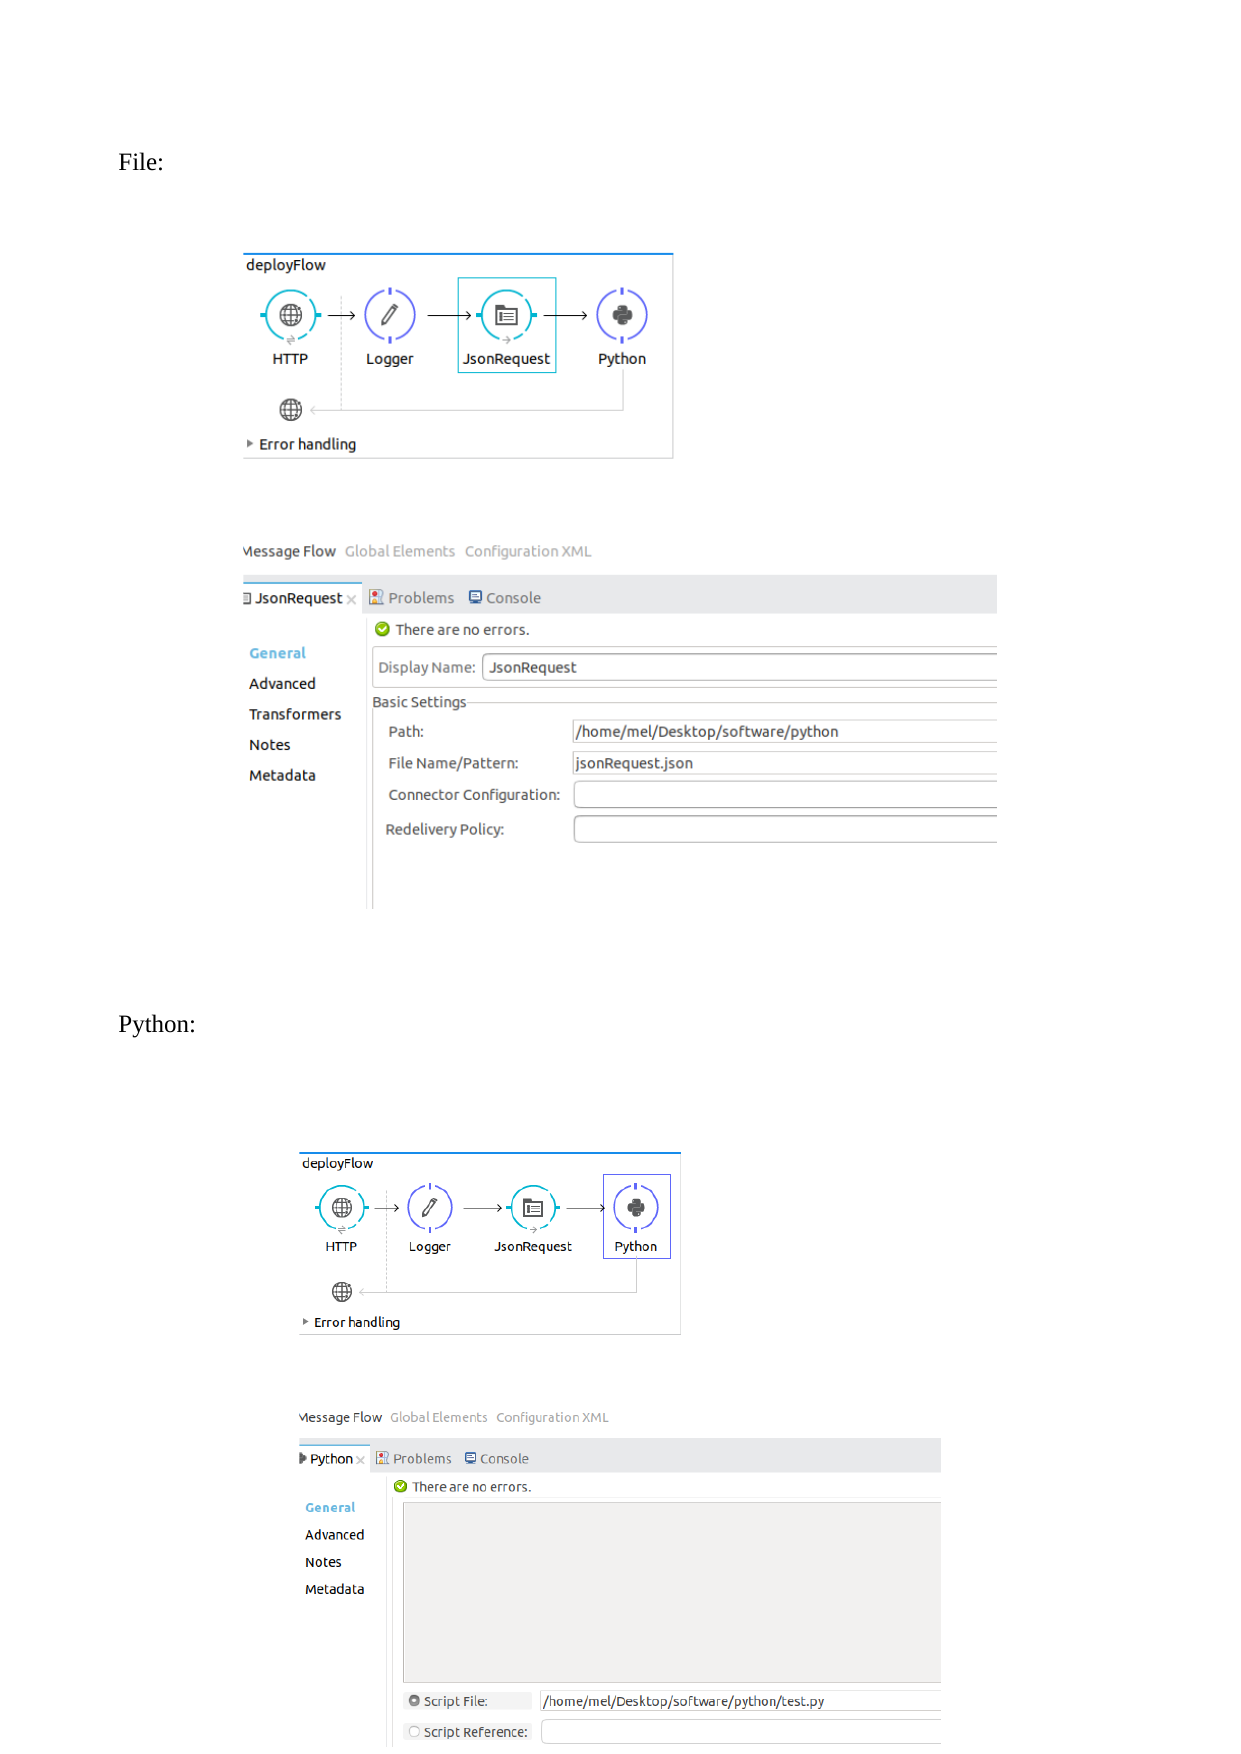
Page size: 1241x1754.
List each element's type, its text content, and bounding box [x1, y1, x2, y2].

text File: [118, 147, 1122, 176]
picture [243, 204, 997, 909]
text Python: [118, 1009, 1122, 1038]
picture [299, 1095, 941, 1747]
